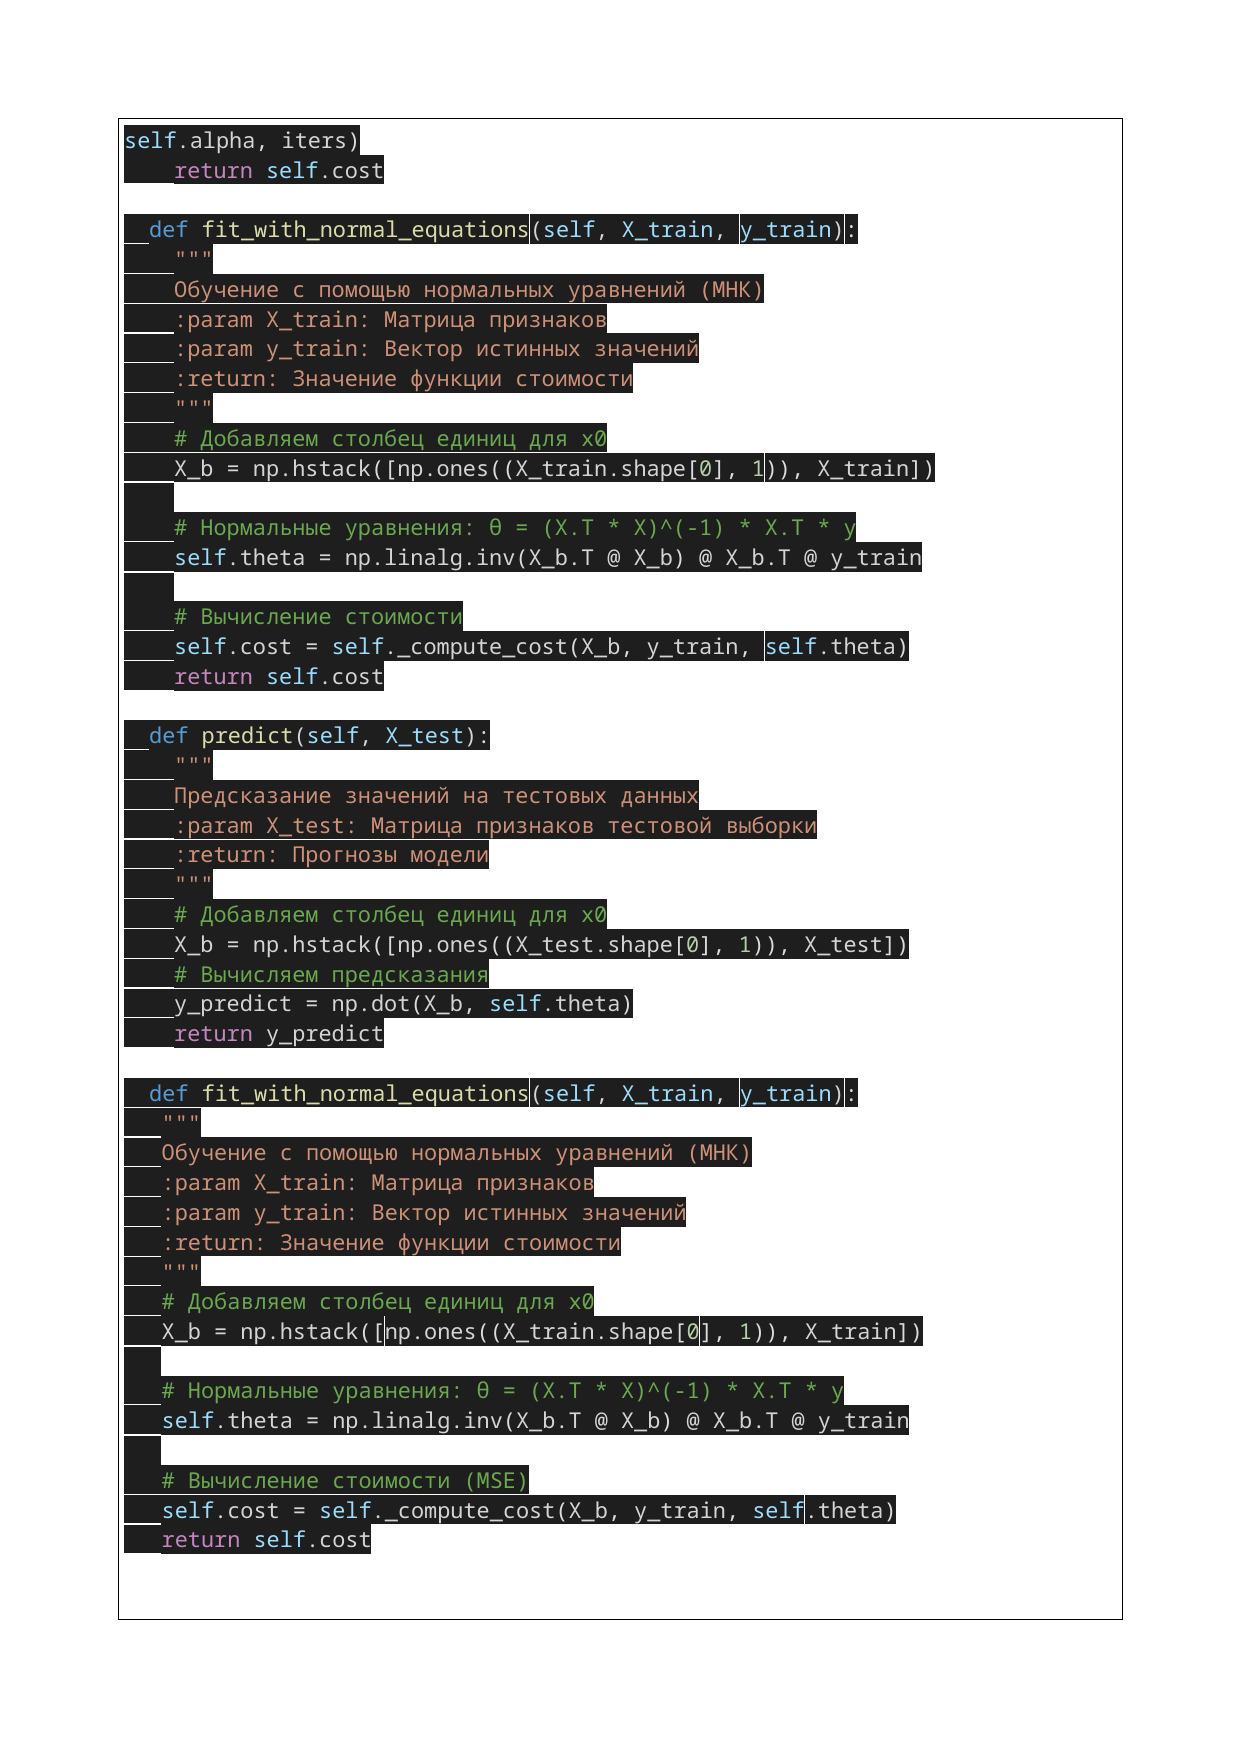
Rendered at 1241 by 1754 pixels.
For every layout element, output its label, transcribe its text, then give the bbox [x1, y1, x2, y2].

table_header self.alpha, iters) return self.cost def fit_with_normal_equations(self, X_train, y_train): """ Обучение с помощью нормальных уравнений (МНК) :param X_train: Матрица признаков :param y_train: Вектор истинных значений :return: Значение функции стоимости """ # Добавляем столбец единиц для x0 X_b = np.hstack([np.ones((X_train.shape[0], 1)), X_train]) # Нормальные уравнения: θ = (X.T * X)^(-1) * X.T * y self.theta = np.linalg.inv(X_b.T @ X_b) @ X_b.T @ y_train # Вычисление стоимости self.cost = self._compute_cost(X_b, y_train, self.theta) return self.cost def predict(self, X_test): """ Предсказание значений на тестовых данных :param X_test: Матрица признаков тестовой выборки :return: Прогнозы модели """ # Добавляем столбец единиц для x0 X_b = np.hstack([np.ones((X_test.shape[0], 1)), X_test]) # Вычисляем предсказания y_predict = np.dot(X_b, self.theta) return y_predict def fit_with_normal_equations(self, X_train, y_train): """ Обучение с помощью нормальных уравнений (МНК) :param X_train: Матрица признаков :param y_train: Вектор истинных значений :return: Значение функции стоимости """ # Добавляем столбец единиц для x0 X_b = np.hstack([np.ones((X_train.shape[0], 1)), X_train]) # Нормальные уравнения: θ = (X.T * X)^(-1) * X.T * y self.theta = np.linalg.inv(X_b.T @ X_b) @ X_b.T @ y_train # Вычисление стоимости (MSE) self.cost = self._compute_cost(X_b, y_train, self.theta) return self.cost [119, 119, 1122, 1619]
